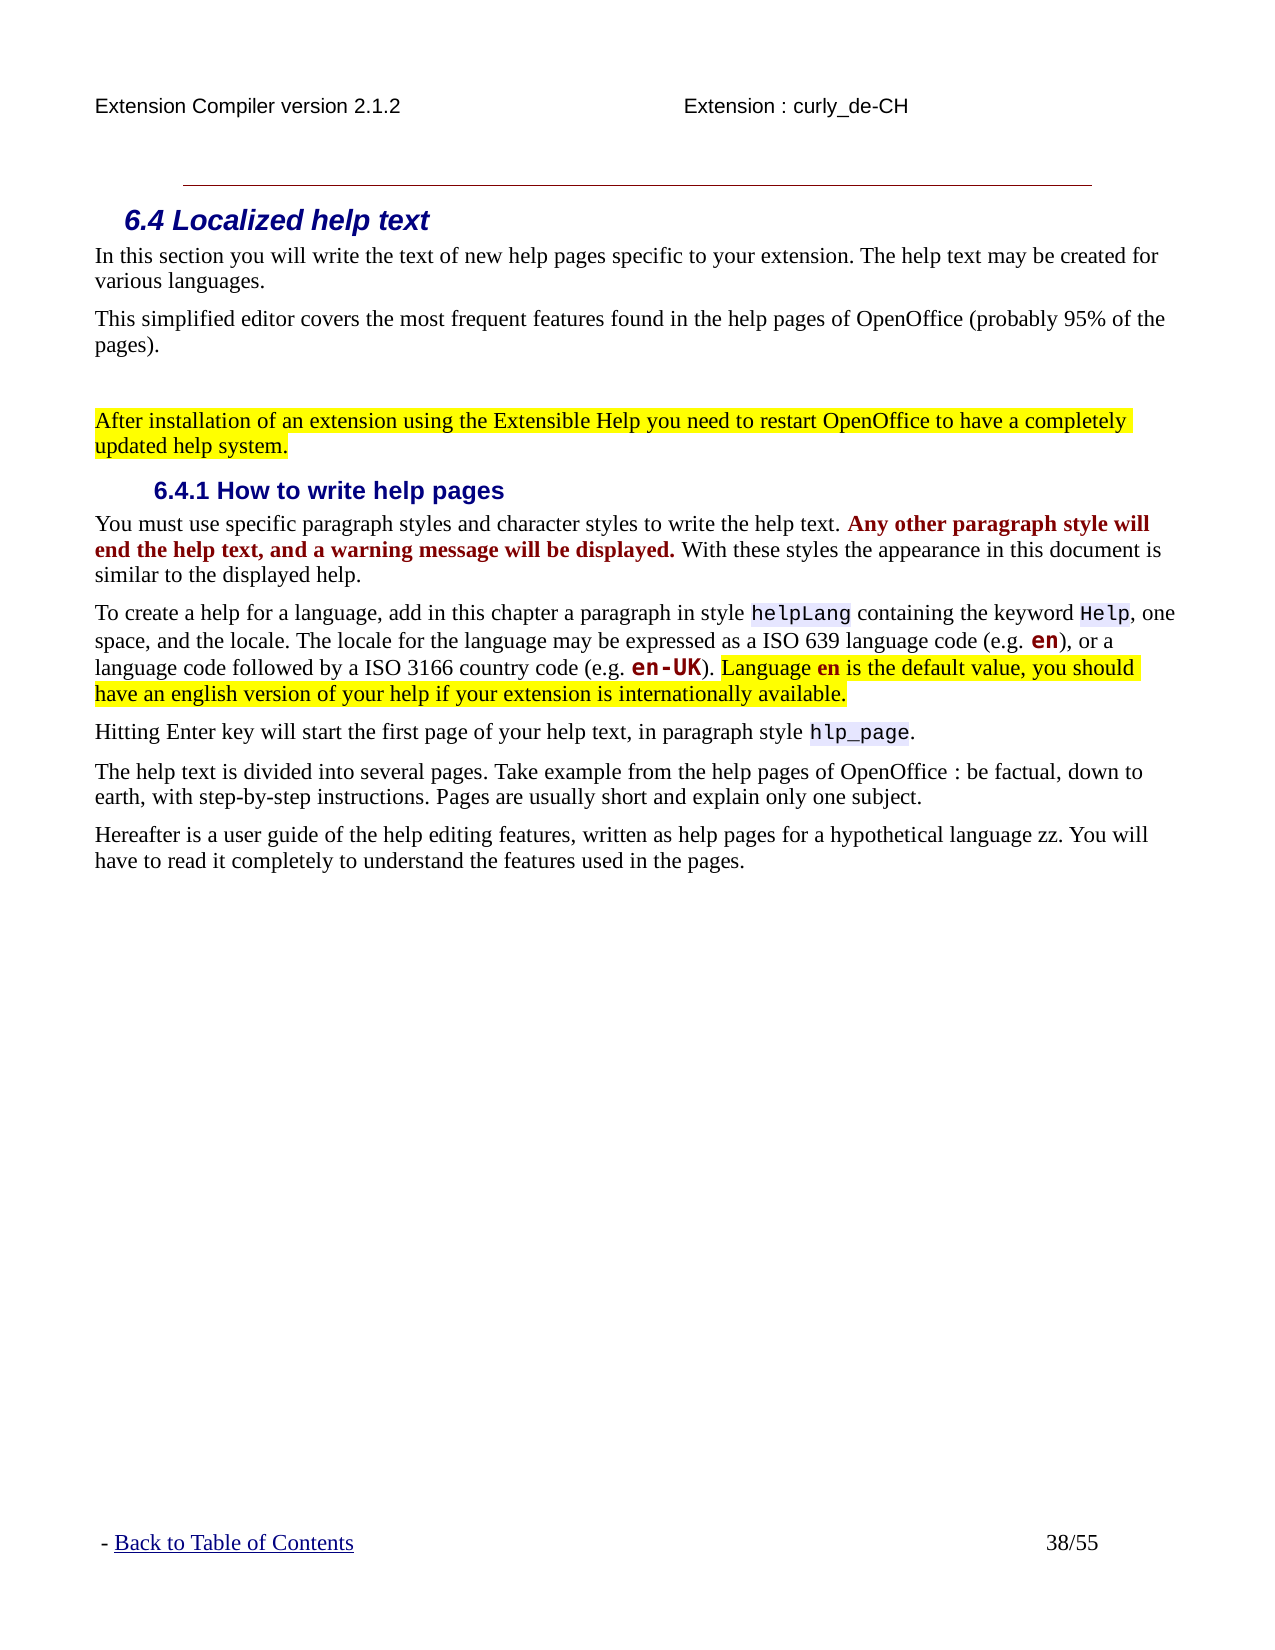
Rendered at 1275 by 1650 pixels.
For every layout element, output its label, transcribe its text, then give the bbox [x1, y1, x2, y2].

text You must use specific paragraph styles and character styles to write the help text. Any other paragraph style will end the help text, and a warning message will be displayed. With these styles the appearance in this document is similar to the displayed help. [94, 511, 1181, 588]
text After installation of an extension using the Extensible Help you need to restart OpenOffice to have a completely updated help system. [94, 408, 1181, 459]
subtitle Localized help text [124, 204, 1181, 237]
text Hereafter is a user guide of the help editing features, written as help pages for a hypothetical language zz. You will have to read it completely to understand the features used in the pages. [94, 822, 1181, 873]
text Hitting Enter key will start the first page of your help text, in paragraph style hlp_page. [94, 719, 1181, 746]
text To create a help for a language, add in this chapter a paragraph in style helpLang containing the keyword Help, one space, and the locale. The locale for the language may be expressed as a ISO 639 language code (e.g. en), or a language code followed by a ISO 3166 country code (e.g. en-UK). Language en is the default value, you should have an english version of your help if your extension is internationally available. [94, 600, 1181, 707]
text This simplified editor covers the most frequent features found in the help pages of OpenOffice (probably 95% of the pages). [94, 306, 1181, 357]
text The help text is divided into several pages. Take example from the help pages of OpenOffice : be factual, down to earth, with step-by-step instructions. Pages are usually short and explain only one subject. [94, 758, 1181, 809]
text In this section you will write the text of new help pages specific to your extension. The help text may be created for various languages. [94, 242, 1181, 293]
subtitle How to write help pages [153, 477, 1181, 505]
